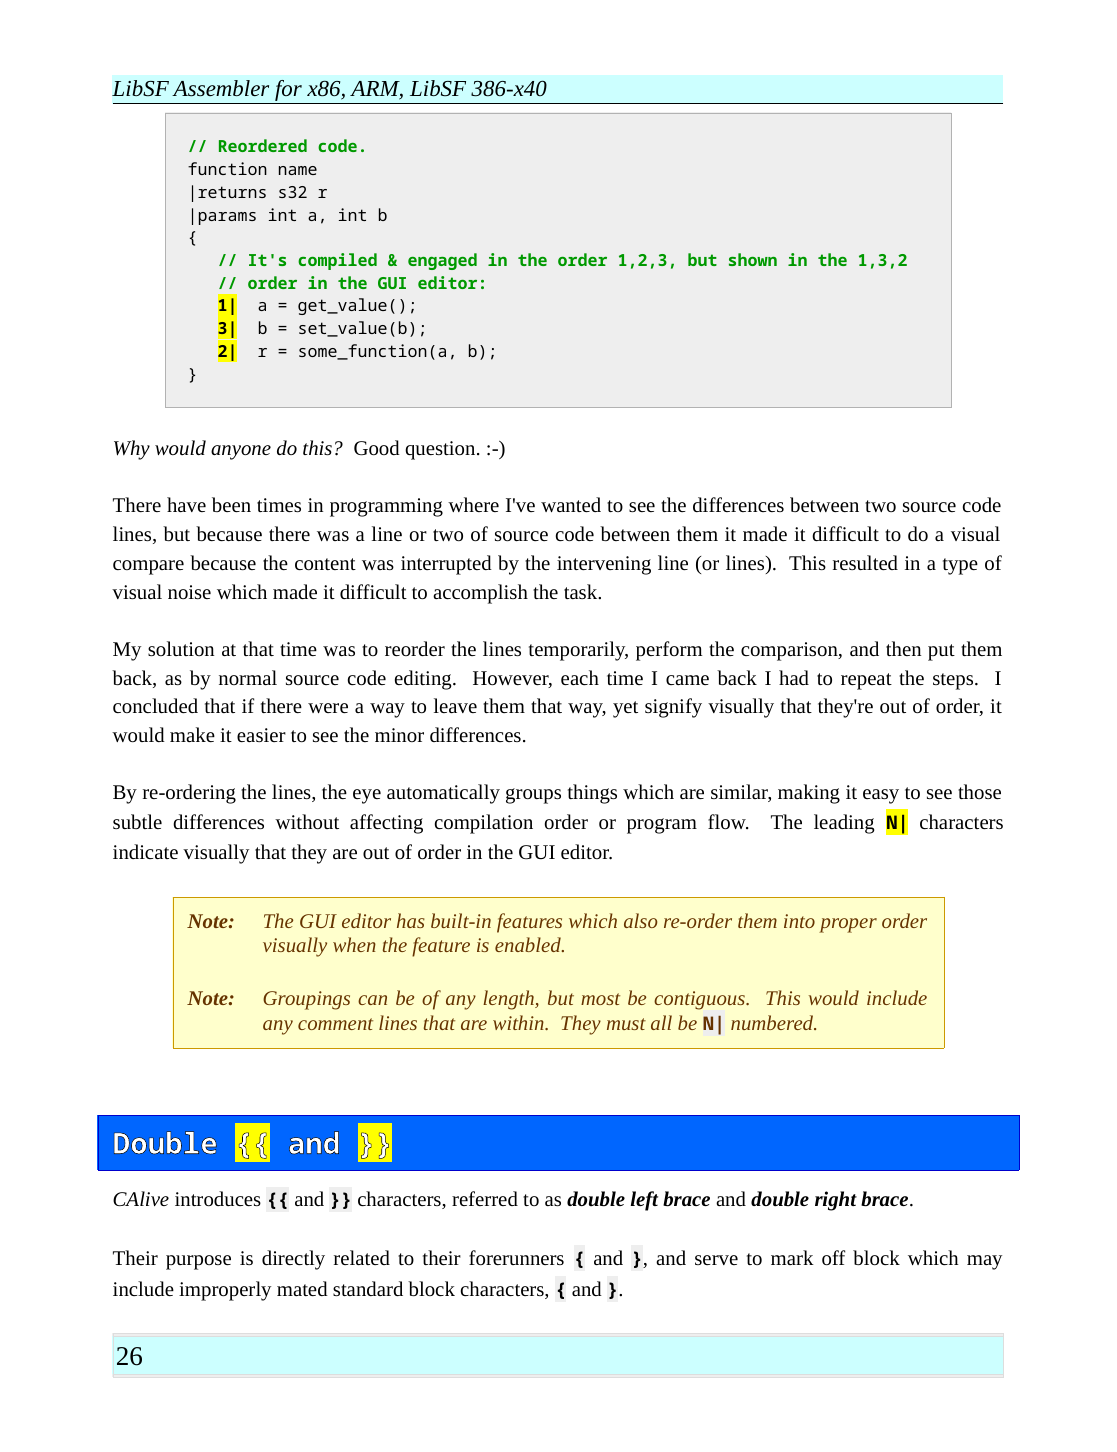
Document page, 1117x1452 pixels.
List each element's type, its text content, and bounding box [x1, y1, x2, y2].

text // Reordered code. function name |returns s32 r |params int a, int b { // It's compiled & engaged in the order 1,2,3, but shown in the 1,3,2 // order in the GUI editor: 1| a = get_value(); 3| b = set_value(b); 2| r = some_function(a, b); } [166, 114, 951, 407]
text Their purpose is directly related to their forerunners { and }, and serve to mark off block which may include improperly mated standard block characters, { and }. [112, 1245, 1003, 1302]
text There have been times in programming where I've wanted to see the differences between two source code lines, but because there was a line or two of source code between them it made it difficult to do a visual compare because the content was interrupted by the intervening line (or lines). This resulted in a type of visual noise which made it difficult to accomplish the task. [112, 493, 1003, 604]
text By re-ordering the lines, the eye automatically groups things which are similar, making it easy to see those subtle differences without affecting compilation order or program flow. The leading N| characters indicate visually that they are out of order in the GUI editor. [112, 780, 1003, 864]
text Why would anyone do this? Good question. :-) [112, 436, 1003, 460]
text Note: Groupings can be of any length, but most be contiguous. This would include any comment lines that are within. They must all be N| numbered. [174, 974, 944, 1048]
text CAlive introduces {{ and }} characters, referred to as double left brace and double right brace. [112, 1187, 1003, 1212]
text My solution at that time was to reorder the lines temporarily, perform the comparison, and then put them back, as by normal source code editing. However, each time I came back I had to repeat the steps. I concluded that if there were a way to leave them that way, yet signify visually that they're out of order, it would make it easier to see the minor differences. [112, 637, 1003, 747]
text Note: The GUI editor has built-in features which also re-order them into proper order visually when the feature is enabled. [174, 898, 944, 957]
subtitle Double {{ and }} [99, 1116, 1019, 1170]
